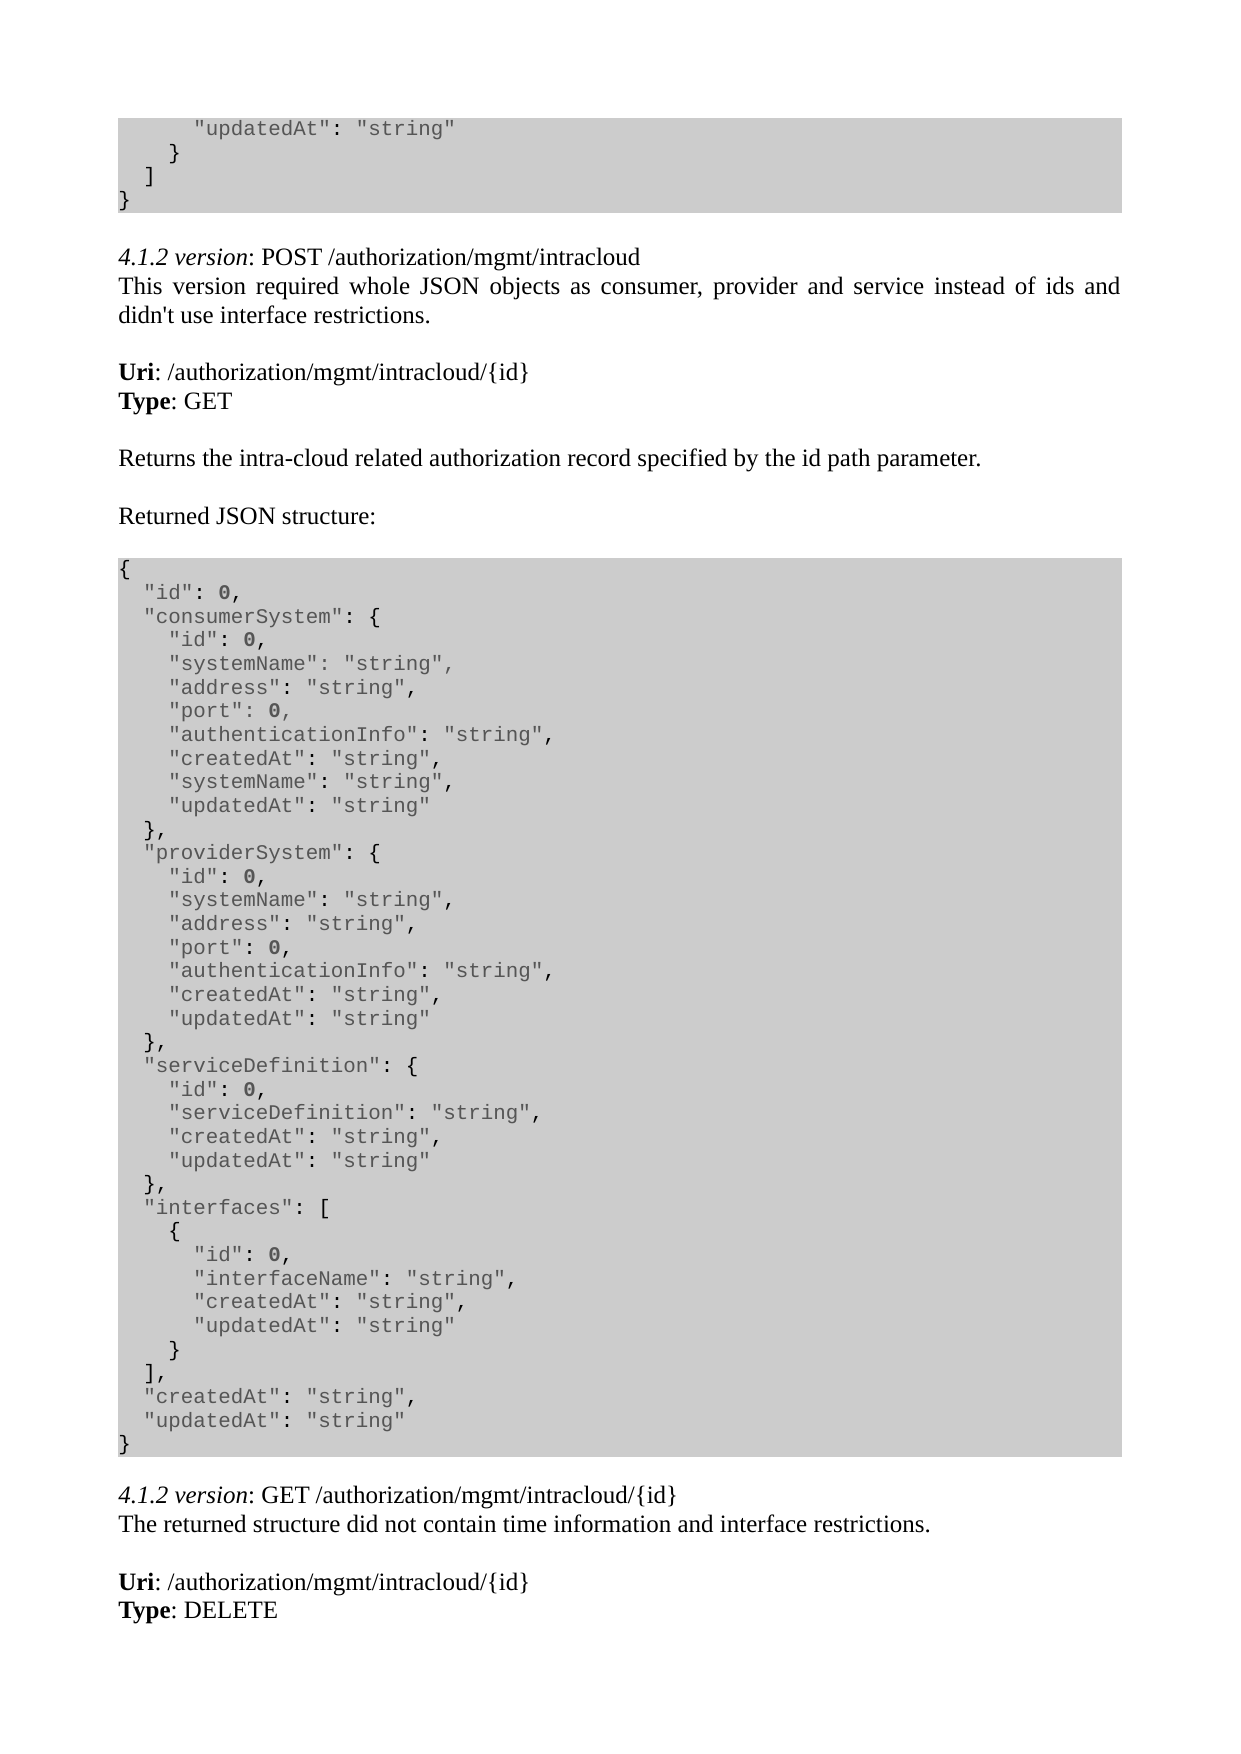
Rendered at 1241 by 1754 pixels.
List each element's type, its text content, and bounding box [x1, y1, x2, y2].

text }, [118, 1173, 1122, 1197]
text "id": 0, [118, 1079, 1122, 1102]
text } [118, 1433, 1122, 1457]
text }, [118, 818, 1122, 842]
text Type: GET [118, 386, 1122, 415]
text "serviceDefinition": { [118, 1055, 1122, 1079]
text "address": "string", [118, 677, 1122, 700]
text "systemName": "string", [118, 889, 1122, 913]
text "systemName": "string", [118, 771, 1122, 795]
text } [118, 189, 1122, 213]
text "updatedAt": "string" [118, 118, 1122, 142]
text "id": 0, [118, 866, 1122, 889]
text "createdAt": "string", [118, 1291, 1122, 1315]
text { [118, 558, 1122, 582]
text "createdAt": "string", [118, 1126, 1122, 1149]
text "interfaceName": "string", [118, 1268, 1122, 1291]
text "createdAt": "string", [118, 748, 1122, 771]
text "updatedAt": "string" [118, 1315, 1122, 1339]
text "updatedAt": "string" [118, 1008, 1122, 1031]
text "address": "string", [118, 913, 1122, 937]
text This version required whole JSON objects as consumer, provider and service instead of ids and didn't use interface restrictions. [118, 271, 1122, 328]
text 4.1.2 version: POST /authorization/mgmt/intracloud [118, 242, 1122, 271]
text ], [118, 1362, 1122, 1386]
text "updatedAt": "string" [118, 795, 1122, 818]
text { [118, 1221, 1122, 1244]
text Uri: /authorization/mgmt/intracloud/{id} [118, 1567, 1122, 1596]
text "updatedAt": "string" [118, 1149, 1122, 1173]
text "id": 0, [118, 1244, 1122, 1268]
text "createdAt": "string", [118, 984, 1122, 1008]
text "updatedAt": "string" [118, 1410, 1122, 1433]
text "providerSystem": { [118, 842, 1122, 866]
text 4.1.2 version: GET /authorization/mgmt/intracloud/{id} [118, 1481, 1122, 1509]
text "id": 0, [118, 582, 1122, 606]
text Returns the intra-cloud related authorization record specified by the id path parameter. [118, 443, 1122, 472]
text "interfaces": [ [118, 1197, 1122, 1221]
text "id": 0, [118, 629, 1122, 653]
text The returned structure did not contain time information and interface restrictions. [118, 1509, 1122, 1538]
text "authenticationInfo": "string", [118, 724, 1122, 748]
text "port": 0, [118, 700, 1122, 724]
text "port": 0, [118, 937, 1122, 960]
text "authenticationInfo": "string", [118, 960, 1122, 984]
text Uri: /authorization/mgmt/intracloud/{id} [118, 357, 1122, 386]
text "serviceDefinition": "string", [118, 1102, 1122, 1126]
text } [118, 1339, 1122, 1362]
text "consumerSystem": { [118, 606, 1122, 629]
text } [118, 142, 1122, 165]
text "createdAt": "string", [118, 1386, 1122, 1410]
text }, [118, 1031, 1122, 1055]
text ] [118, 165, 1122, 189]
text Type: DELETE [118, 1596, 1122, 1624]
text "systemName": "string", [118, 653, 1122, 677]
text Returned JSON structure: [118, 501, 1122, 530]
